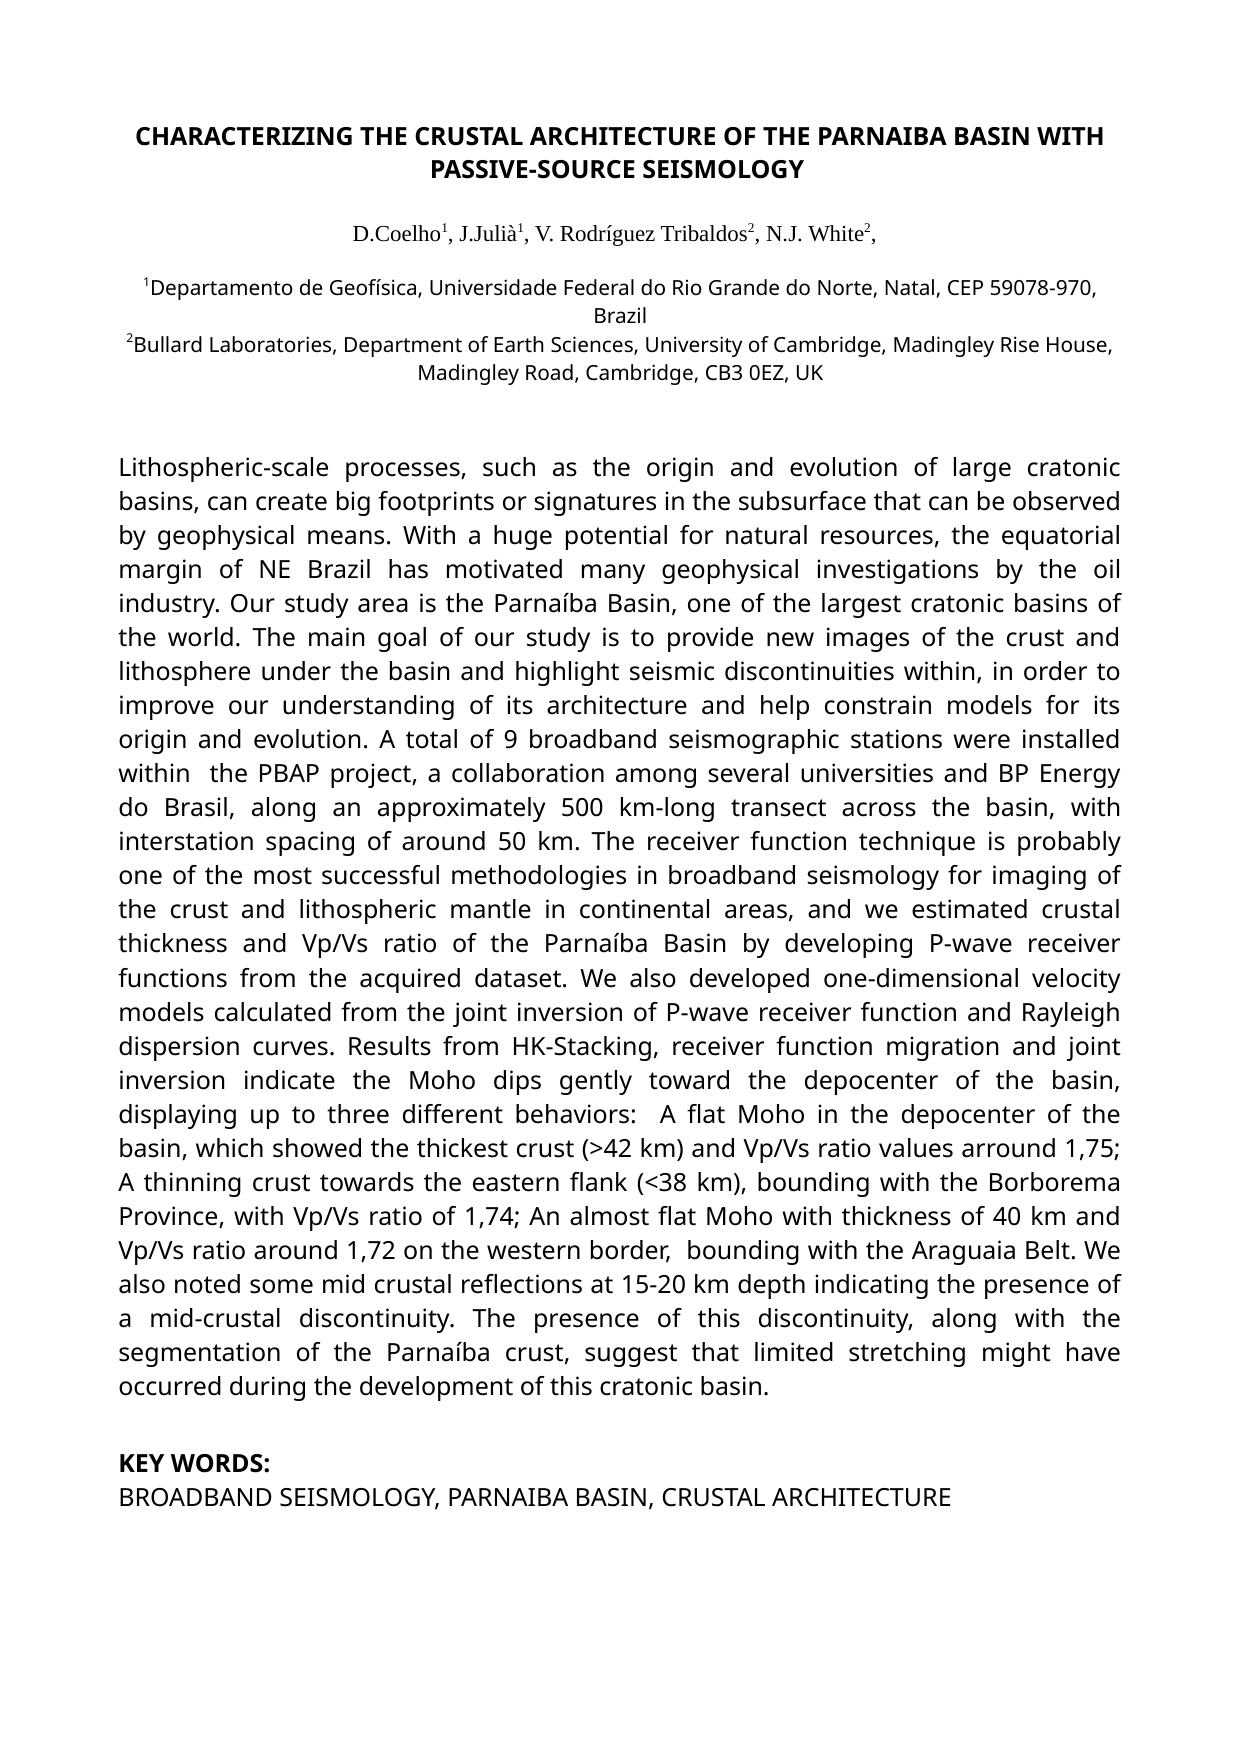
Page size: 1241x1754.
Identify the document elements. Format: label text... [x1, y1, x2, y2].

text Lithospheric-scale processes, such as the origin and evolution of large cratonic basins, can create big footprints or signatures in the subsurface that can be observed by geophysical means. With a huge potential for natural resources, the equatorial margin of NE Brazil has motivated many geophysical investigations by the oil industry. Our study area is the Parnaíba Basin, one of the largest cratonic basins of the world. The main goal of our study is to provide new images of the crust and lithosphere under the basin and highlight seismic discontinuities within, in order to improve our understanding of its architecture and help constrain models for its origin and evolution. A total of 9 broadband seismographic stations were installed within the PBAP project, a collaboration among several universities and BP Energy do Brasil, along an approximately 500 km-long transect across the basin, with interstation spacing of around 50 km. The receiver function technique is probably one of the most successful methodologies in broadband seismology for imaging of the crust and lithospheric mantle in continental areas, and we estimated crustal thickness and Vp/Vs ratio of the Parnaíba Basin by developing P-wave receiver functions from the acquired dataset. We also developed one-dimensional velocity models calculated from the joint inversion of P-wave receiver function and Rayleigh dispersion curves. Results from HK-Stacking, receiver function migration and joint inversion indicate the Moho dips gently toward the depocenter of the basin, displaying up to three different behaviors: A flat Moho in the depocenter of the basin, which showed the thickest crust (>42 km) and Vp/Vs ratio values arround 1,75; A thinning crust towards the eastern flank (<38 km), bounding with the Borborema Province, with Vp/Vs ratio of 1,74; An almost flat Moho with thickness of 40 km and Vp/Vs ratio around 1,72 on the western border, bounding with the Araguaia Belt. We also noted some mid crustal reflections at 15-20 km depth indicating the presence of a mid-crustal discontinuity. The presence of this discontinuity, along with the segmentation of the Parnaíba crust, suggest that limited stretching might have occurred during the development of this cratonic basin. [118, 449, 1122, 1403]
text KEY WORDS: [118, 1446, 1122, 1480]
text 2Bullard Laboratories, Department of Earth Sciences, University of Cambridge, Madingley Rise House, Madingley Road, Cambridge, CB3 0EZ, UK [118, 330, 1122, 387]
text CHARACTERIZING THE CRUSTAL ARCHITECTURE OF THE PARNAIBA BASIN WITH PASSIVE-SOURCE SEISMOLOGY [118, 118, 1122, 186]
text D.Coelho1, J.Julià1, V. Rodríguez Tribaldos2, N.J. White2, [118, 220, 1122, 247]
text BROADBAND SEISMOLOGY, PARNAIBA BASIN, CRUSTAL ARCHITECTURE [118, 1480, 1122, 1514]
text 1Departamento de Geofísica, Universidade Federal do Rio Grande do Norte, Natal, CEP 59078-970, Brazil [118, 273, 1122, 330]
